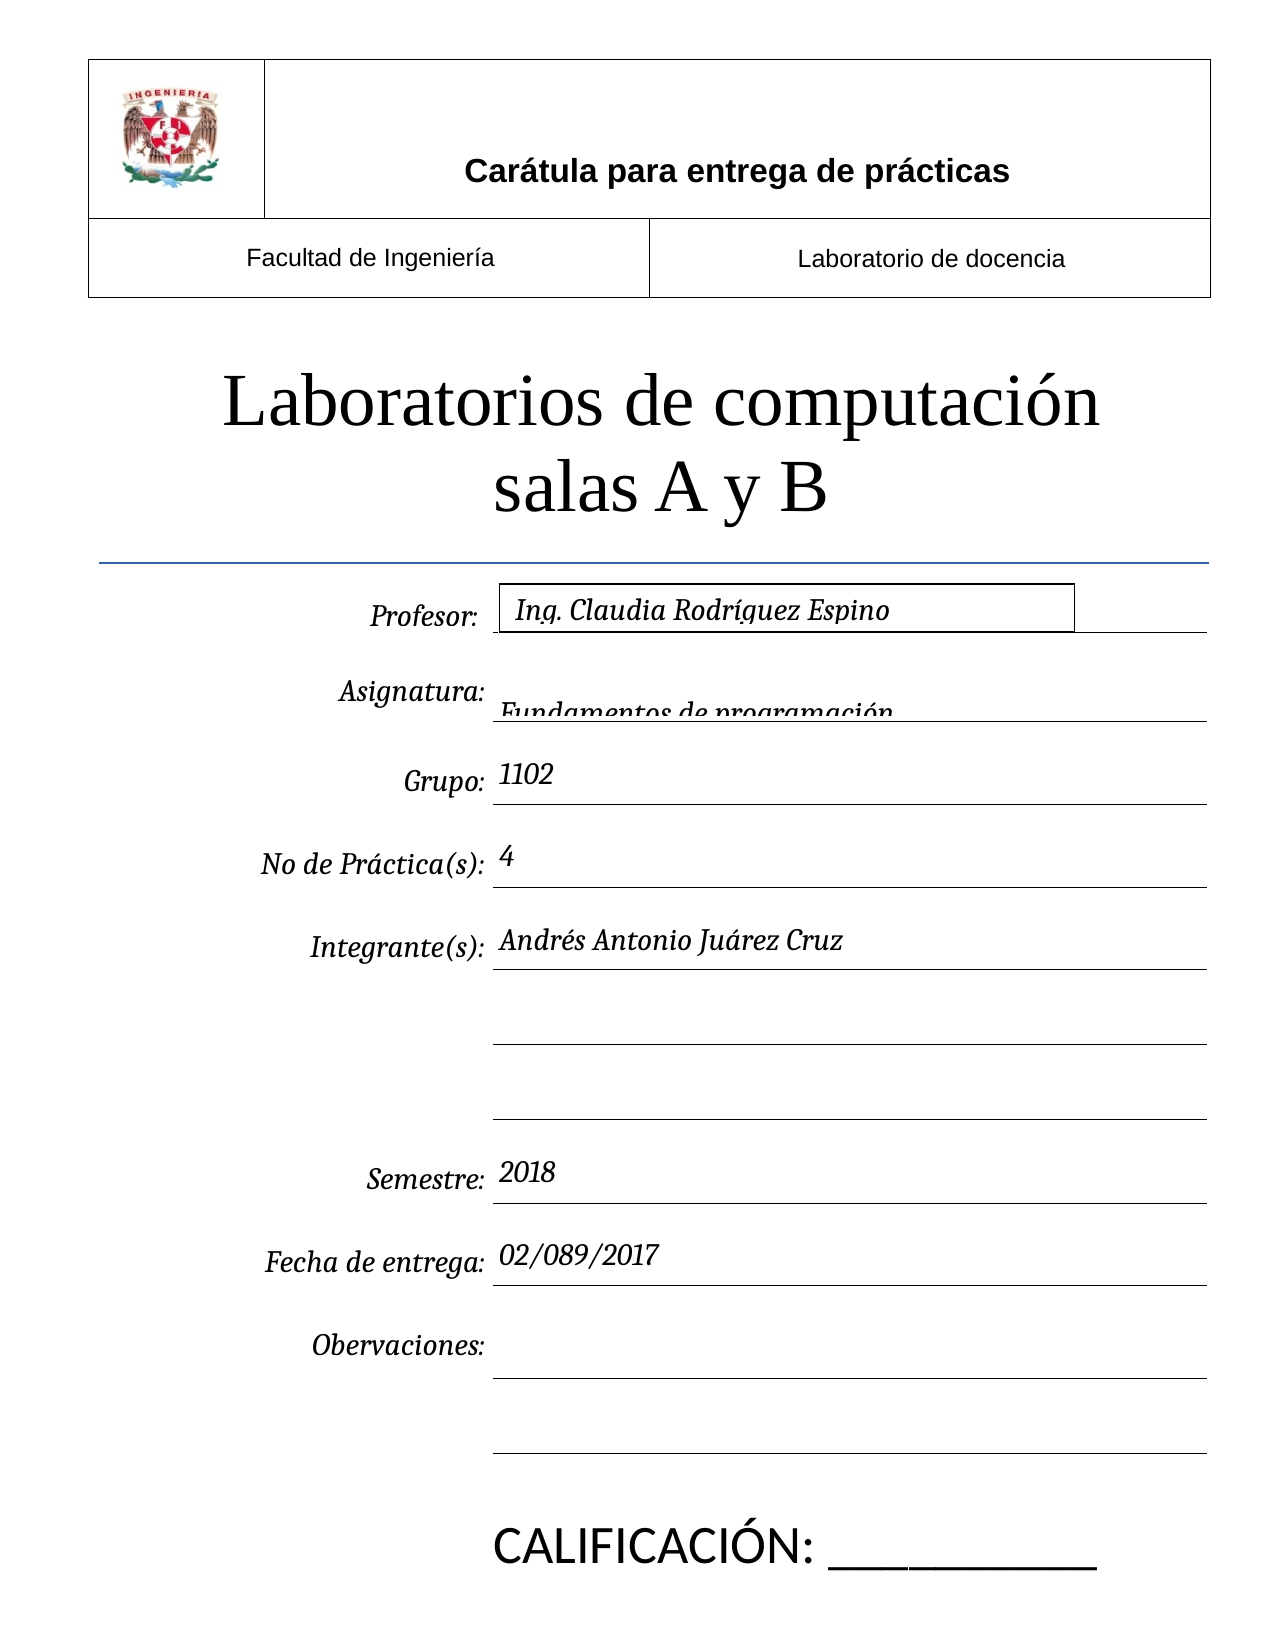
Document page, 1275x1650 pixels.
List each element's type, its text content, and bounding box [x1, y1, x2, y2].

table_cell [118, 1378, 493, 1453]
table_cell No de Práctica(s): [118, 804, 493, 887]
table_cell Obervaciones: [118, 1285, 493, 1378]
table_cell [493, 1045, 1207, 1119]
table_cell Laboratorio de docencia [650, 219, 1210, 297]
table_cell 4 [493, 805, 1207, 887]
table_cell Grupo: [118, 721, 493, 804]
text salas A y B [118, 441, 1205, 528]
table_cell [493, 970, 1207, 1044]
table_cell [493, 1379, 1207, 1453]
table_cell Integrante(s): [118, 887, 493, 969]
table_cell [118, 1044, 493, 1119]
table_cell Fecha de entrega: [118, 1203, 493, 1285]
text CALIFICACIÓN: __________ [118, 1511, 1205, 1577]
table_cell 2018 [493, 1120, 1207, 1202]
table_cell Facultad de Ingeniería [89, 219, 649, 297]
table_cell Asignatura: [118, 631, 493, 721]
table_header [493, 556, 1207, 562]
table_cell 1102 [493, 722, 1207, 804]
table_header Carátula para entrega de prácticas [265, 60, 1210, 217]
table_header [89, 60, 264, 217]
table_header [493, 564, 1207, 631]
text Laboratorios de computación [118, 355, 1205, 441]
table_cell 02/089/2017 [493, 1204, 1207, 1285]
table_header [118, 556, 493, 562]
table_cell [118, 969, 493, 1044]
table_cell Fundamentos de programación [493, 633, 1207, 721]
table_cell [493, 1286, 1207, 1378]
table_cell Semestre: [118, 1119, 493, 1202]
table_header Profesor: [118, 564, 493, 631]
table_cell Andrés Antonio Juárez Cruz [493, 888, 1207, 969]
table_header [500, 585, 1074, 631]
